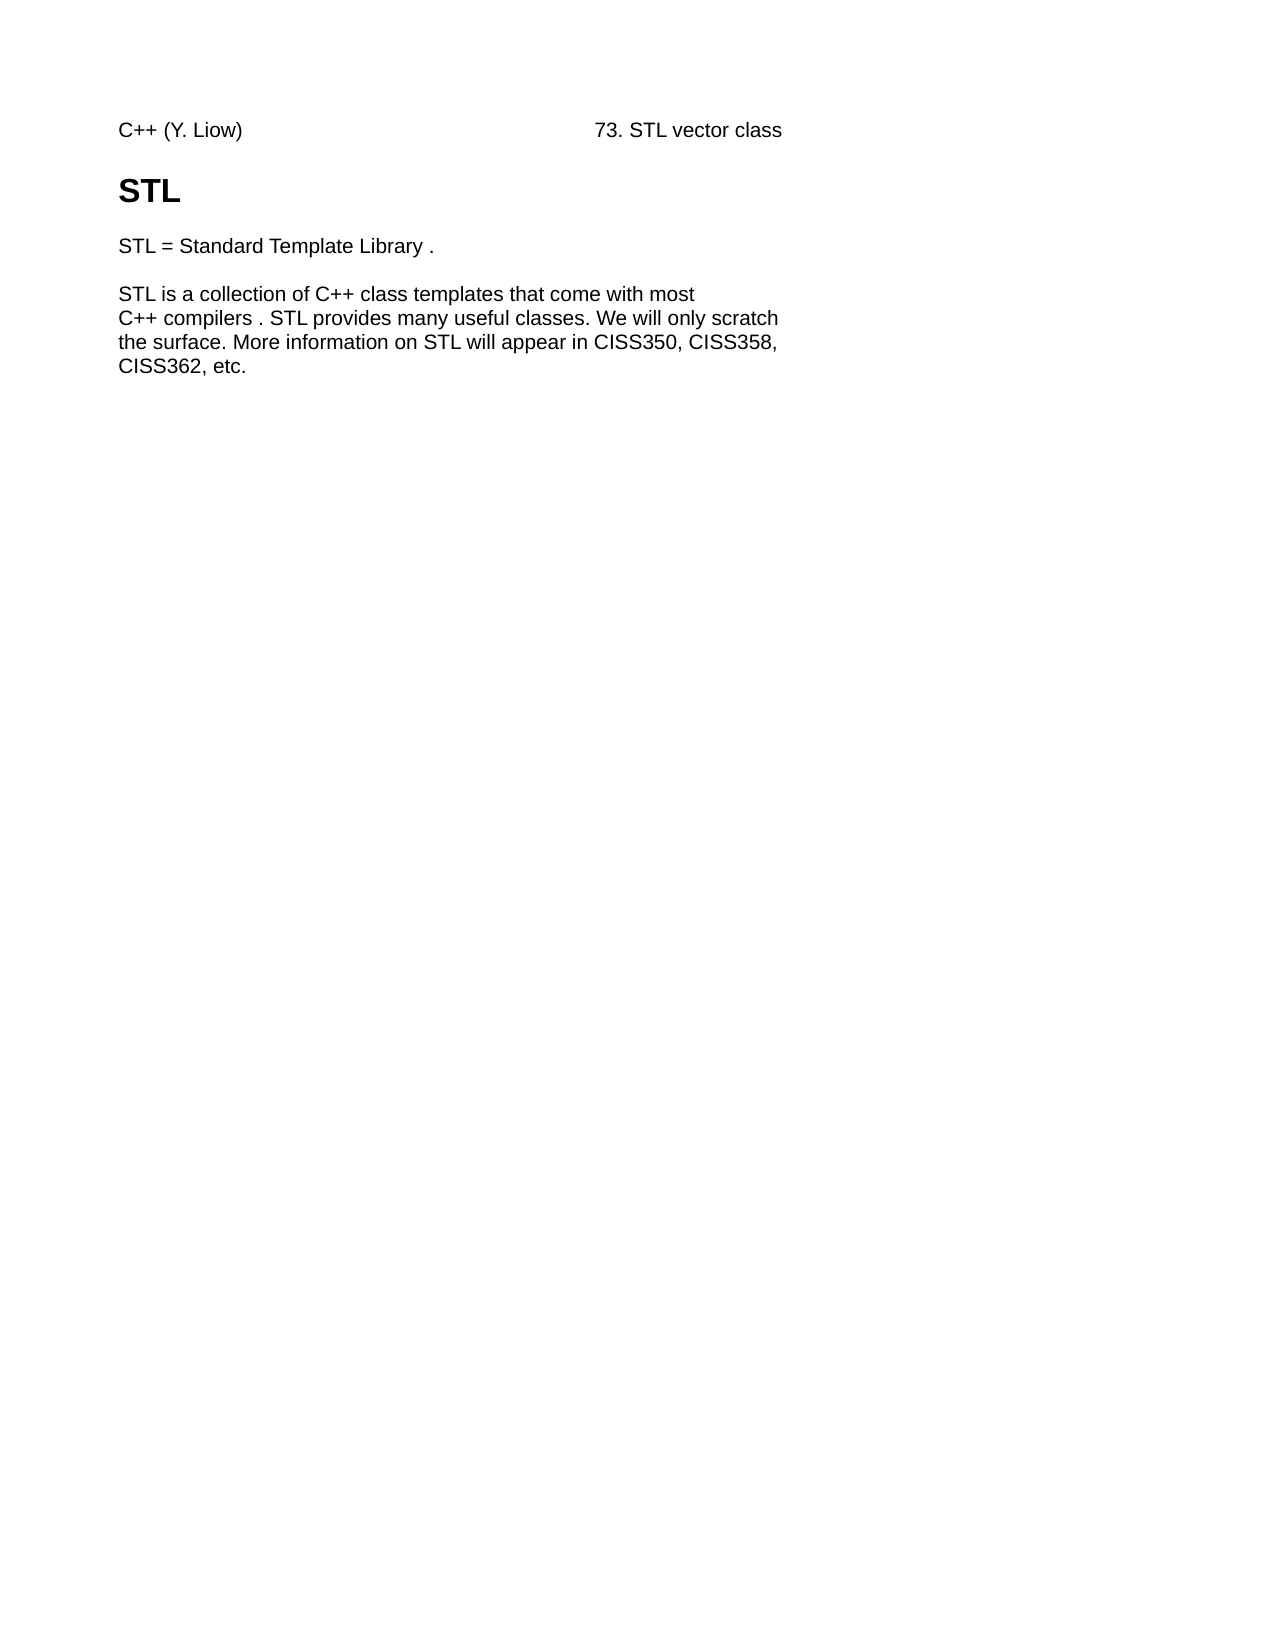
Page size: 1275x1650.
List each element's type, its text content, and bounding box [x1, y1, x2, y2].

text STL is a collection of C++ class templates that come with most [118, 282, 793, 306]
text C++ compilers . STL provides many useful classes. We will only scratch the surface. More information on STL will appear in CISS350, CISS358, CISS362, etc. [118, 306, 793, 378]
text STL [118, 172, 793, 210]
text STL = Standard Template Library . [118, 234, 793, 258]
